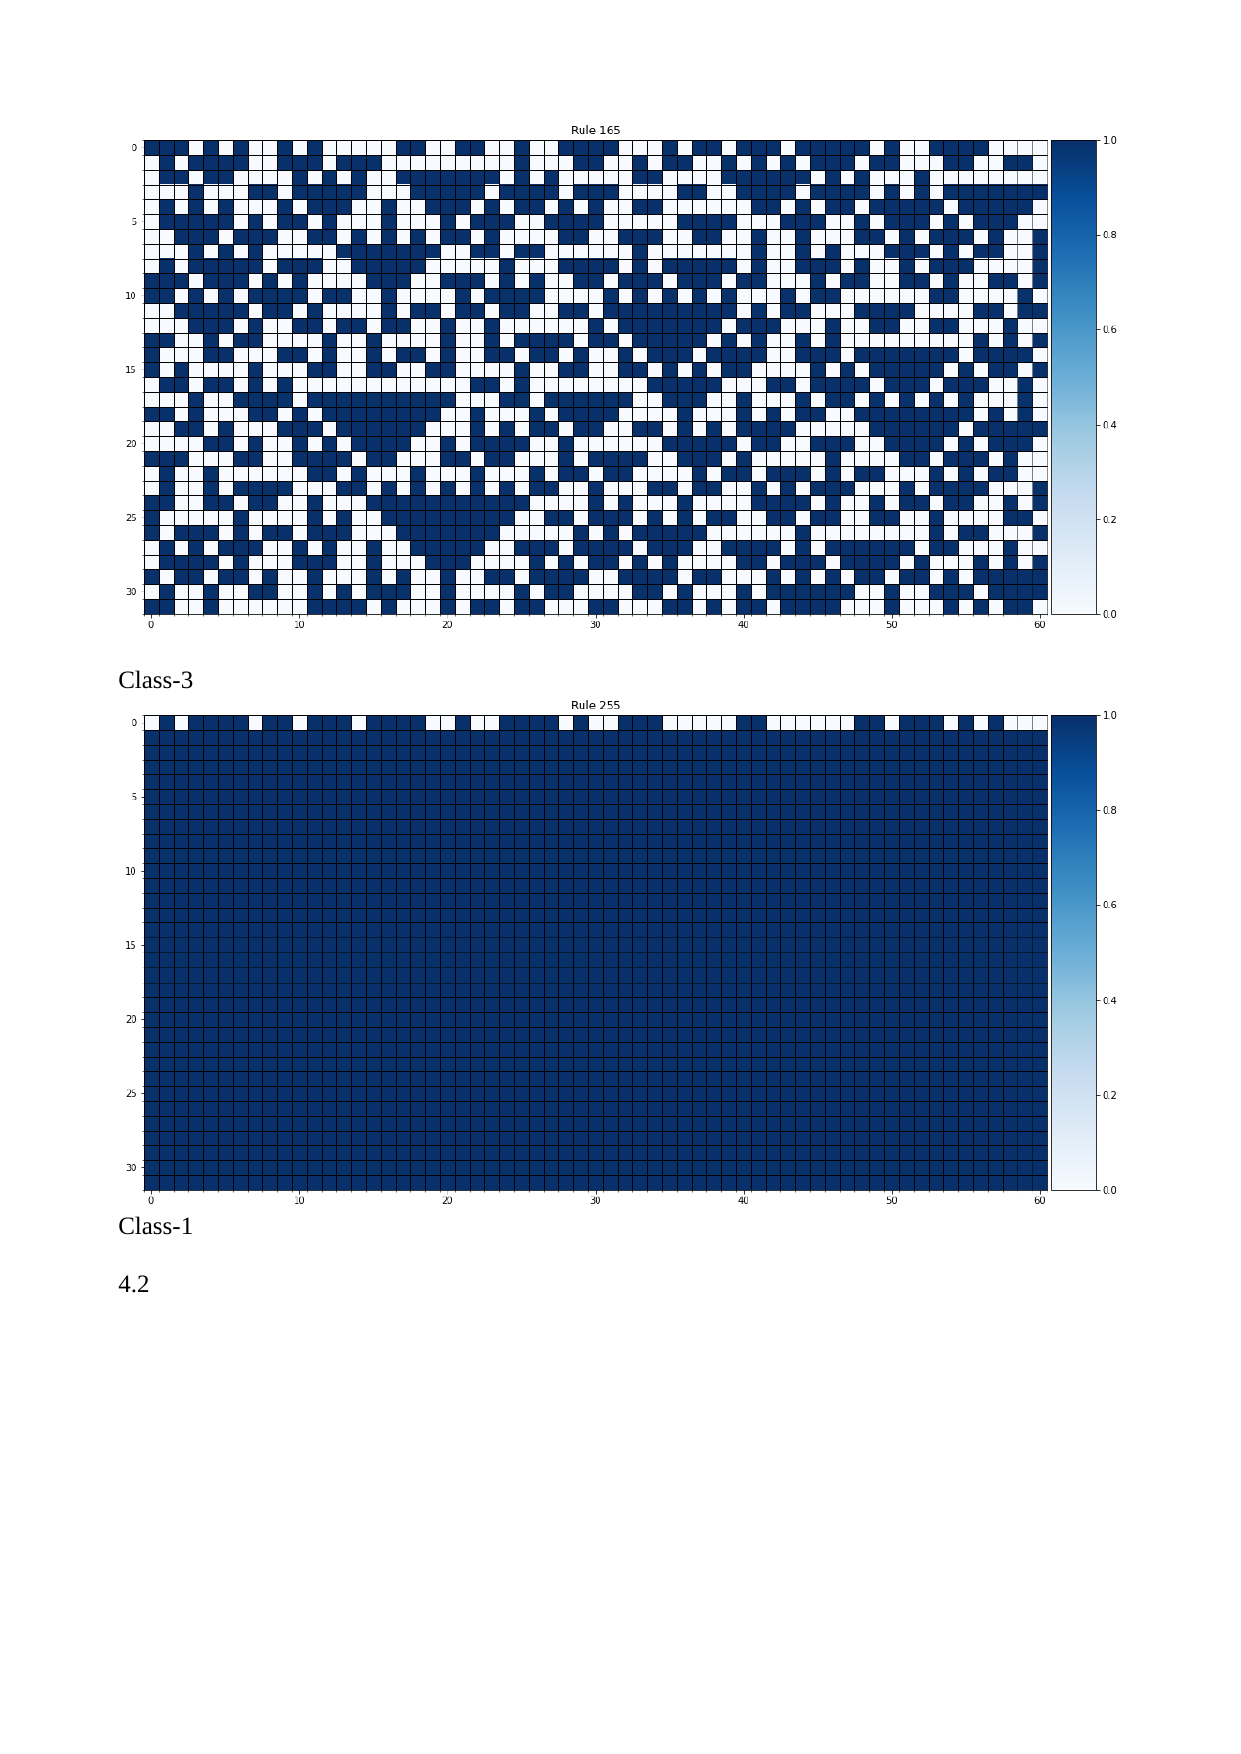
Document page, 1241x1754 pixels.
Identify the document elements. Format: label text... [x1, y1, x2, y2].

text 4.2 [118, 1269, 1122, 1298]
picture [118, 693, 1123, 1212]
text Class-1 [118, 1212, 1122, 1240]
picture [118, 118, 1123, 636]
text Class-3 [118, 665, 1122, 693]
